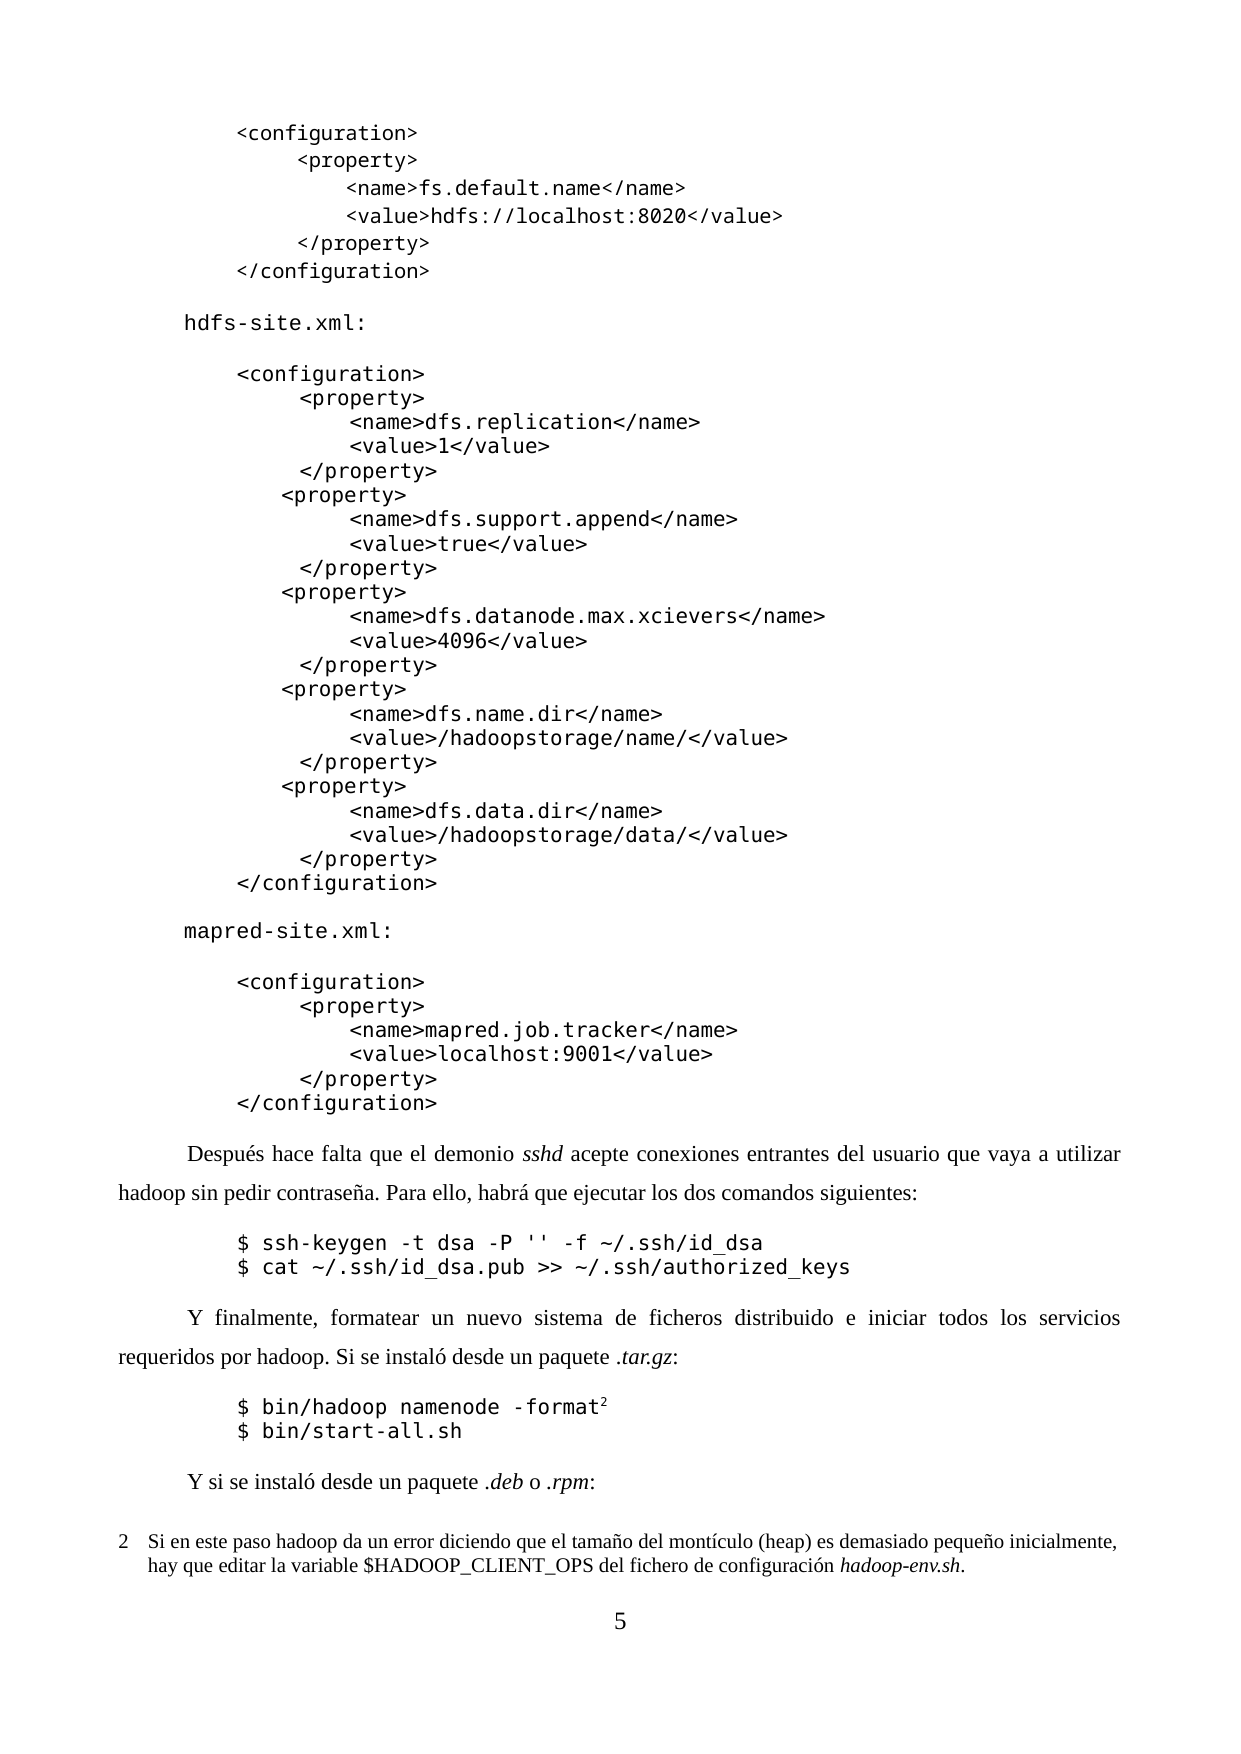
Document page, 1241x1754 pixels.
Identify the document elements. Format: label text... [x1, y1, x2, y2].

text <value>/hadoopstorage/name/</value> [195, 726, 1045, 750]
text <property> [195, 994, 1045, 1018]
text </property> [195, 556, 1045, 580]
text <value>4096</value> [195, 629, 1045, 653]
text <name>mapred.job.tracker</name> [195, 1018, 1045, 1042]
text <property> [195, 146, 1045, 173]
text $ cat ~/.ssh/id_dsa.pub >> ~/.ssh/authorized_keys [195, 1255, 1045, 1279]
text $ bin/hadoop namenode -format [195, 1395, 1045, 1419]
text <property> [195, 386, 1045, 410]
text mapred-site.xml: [118, 920, 1122, 945]
text </property> [195, 653, 1045, 677]
text <property> [195, 483, 1045, 507]
text <name>dfs.name.dir</name> [195, 702, 1045, 726]
text <name>dfs.replication</name> [195, 410, 1045, 434]
text <name>fs.default.name</name> [195, 173, 1045, 201]
text </property> [195, 229, 1045, 257]
text <property> [195, 580, 1045, 604]
text <configuration> [195, 118, 1045, 146]
text <configuration> [195, 362, 1045, 386]
text <name>dfs.datanode.max.xcievers</name> [195, 604, 1045, 629]
text Si en este paso hadoop da un error diciendo que el tamaño del montículo (heap) es demasiado pequeño inicialmente, hay que editar la variable $HADOOP_CLIENT_OPS del fichero de configuración hadoop-env.sh. [118, 1529, 1122, 1577]
text Y finalmente, formatear un nuevo sistema de ficheros distribuido e iniciar todos los servicios requeridos por hadoop. Si se instaló desde un paquete .tar.gz: [118, 1304, 1122, 1370]
text <name>dfs.data.dir</name> [195, 799, 1045, 823]
text hdfs-site.xml: [118, 312, 1122, 337]
text <value>true</value> [195, 532, 1045, 556]
text <property> [195, 774, 1045, 799]
text </property> [195, 1067, 1045, 1091]
text </property> [195, 459, 1045, 483]
text </property> [195, 847, 1045, 871]
text <configuration> [195, 970, 1045, 994]
text </configuration> [195, 871, 1045, 896]
text <value>1</value> [195, 434, 1045, 459]
text <value>/hadoopstorage/data/</value> [195, 823, 1045, 847]
text <property> [195, 677, 1045, 702]
text $ ssh-keygen -t dsa -P '' -f ~/.ssh/id_dsa [195, 1231, 1045, 1255]
text <value>localhost:9001</value> [195, 1042, 1045, 1067]
text $ bin/start-all.sh [195, 1419, 1045, 1444]
text <name>dfs.support.append</name> [195, 507, 1045, 532]
text </configuration> [195, 257, 1045, 284]
text </configuration> [195, 1091, 1045, 1115]
text Y si se instaló desde un paquete .deb o .rpm: [118, 1468, 1122, 1494]
text </property> [195, 750, 1045, 774]
text Después hace falta que el demonio sshd acepte conexiones entrantes del usuario que vaya a utilizar hadoop sin pedir contraseña. Para ello, habrá que ejecutar los dos comandos siguientes: [118, 1139, 1122, 1205]
text <value>hdfs://localhost:8020</value> [195, 201, 1045, 229]
